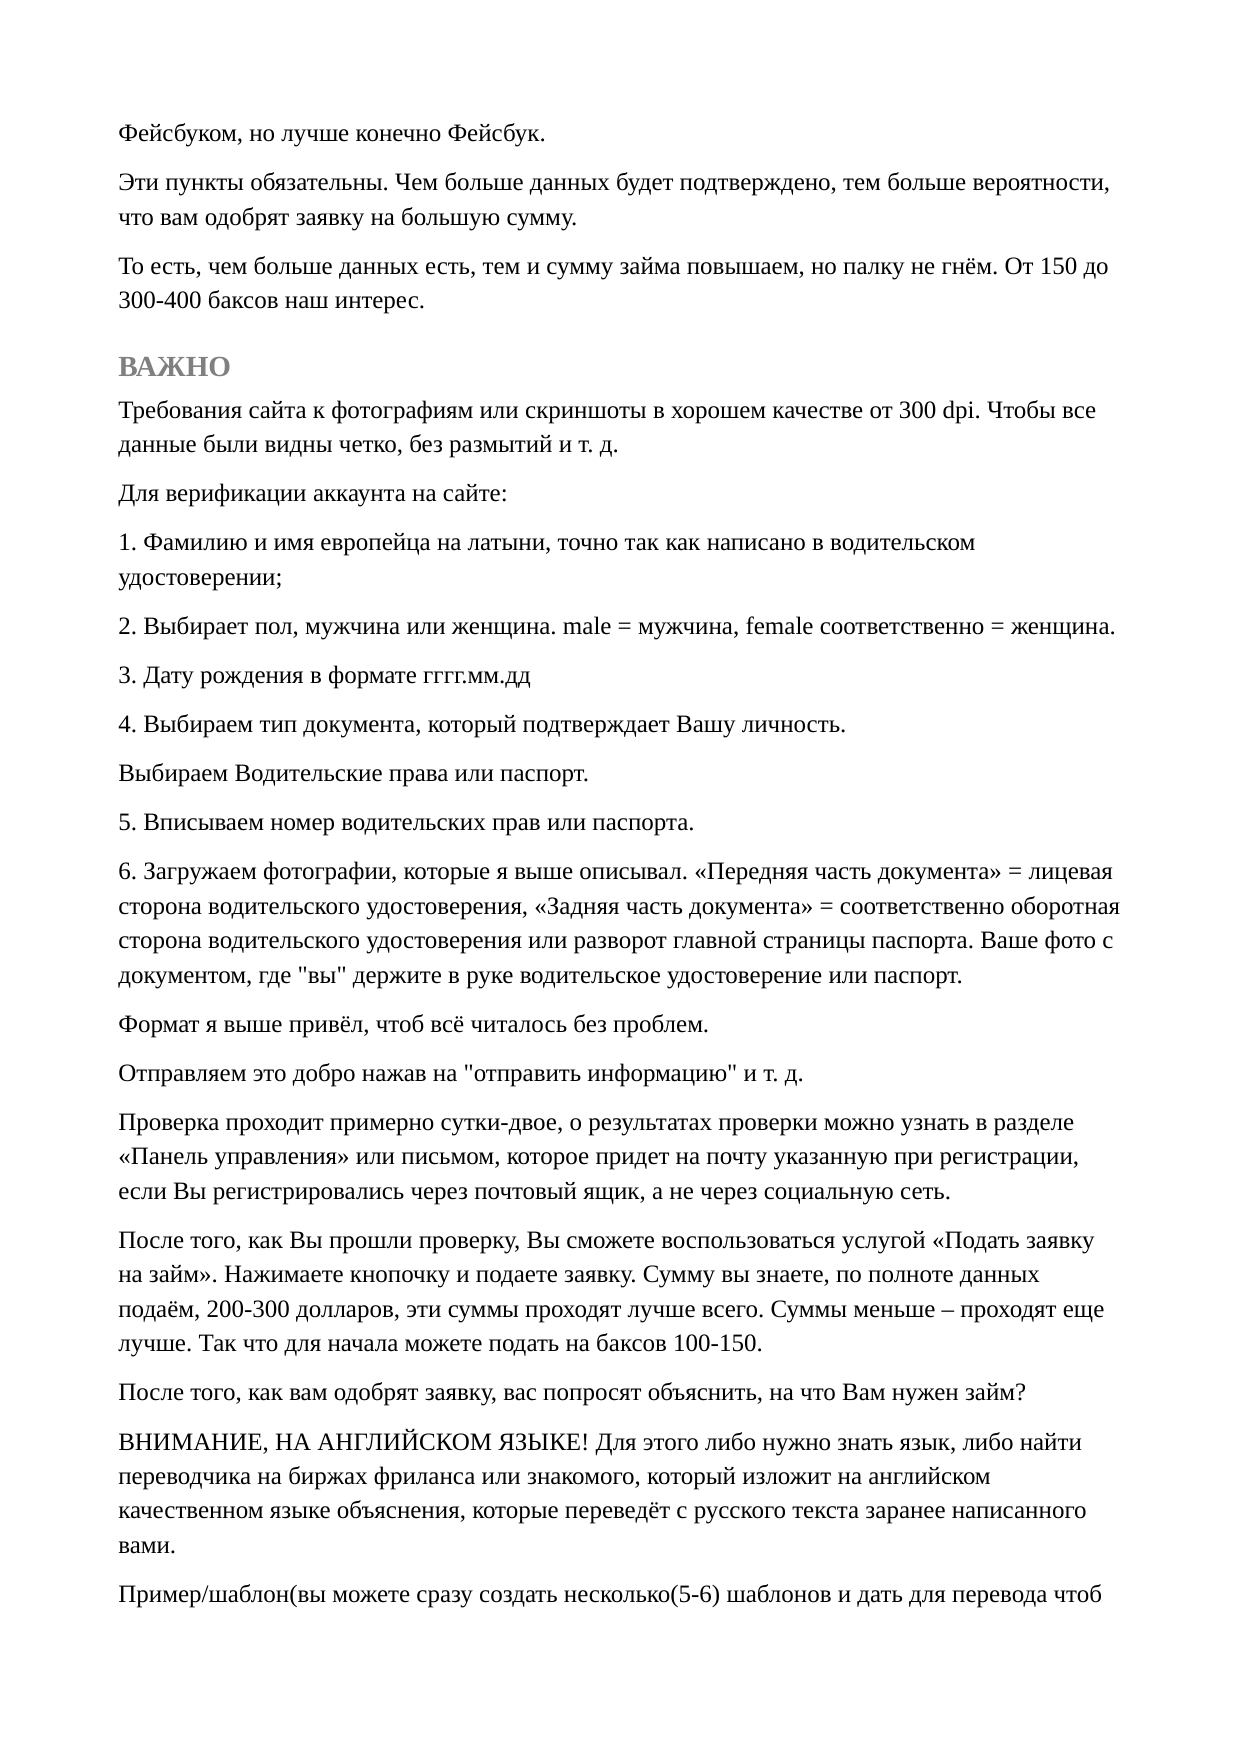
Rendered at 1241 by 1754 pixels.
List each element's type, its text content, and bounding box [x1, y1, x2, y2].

text 4. Выбираем тип документа, который подтверждает Вашу личность. [118, 709, 1122, 738]
text Формат я выше привёл, чтоб всё читалось без проблем. [118, 1009, 1122, 1038]
text 6. Загружаем фотографии, которые я выше описывал. «Передняя часть документа» = лицевая сторона водительского удостоверения, «Задняя часть документа» = соответственно оборотная сторона водительского удостоверения или разворот главной страницы паспорта. Ваше фото с документом, где "вы" держите в руке водительское удостоверение или паспорт. [118, 856, 1122, 988]
text ВНИМАНИЕ, НА АНГЛИЙСКОМ ЯЗЫКЕ! Для этого либо нужно знать язык, либо найти переводчика на биржах фриланса или знакомого, который изложит на английском качественном языке объяснения, которые переведёт с русского текста заранее написанного вами. [118, 1427, 1122, 1559]
text 1. Фамилию и имя европейца на латыни, точно так как написано в водительском удостоверении; [118, 527, 1122, 591]
text После того, как Вы прошли проверку, Вы сможете воспользоваться услугой «Подать заявку на займ». Нажимаете кнопочку и подаете заявку. Сумму вы знаете, по полноте данных подаём, 200-300 долларов, эти суммы проходят лучше всего. Суммы меньше – проходят еще лучше. Так что для начала можете подать на баксов 100-150. [118, 1225, 1122, 1357]
text Пример/шаблон(вы можете сразу создать несколько(5-6) шаблонов и дать для перевода чтоб [118, 1579, 1122, 1608]
text То есть, чем больше данных есть, тем и сумму займа повышаем, но палку не гнём. От 150 до 300-400 баксов наш интерес. [118, 251, 1122, 314]
text Требования сайта к фотографиям или скриншоты в хорошем качестве от 300 dpi. Чтобы все данные были видны четко, без размытий и т. д. [118, 395, 1122, 458]
text Проверка проходит примерно сутки-двое, о результатах проверки можно узнать в разделе «Панель управления» или письмом, которое придет на почту указанную при регистрации, если Вы регистрировались через почтовый ящик, а не через социальную сеть. [118, 1107, 1122, 1205]
text Выбираем Водительские права или паспорт. [118, 758, 1122, 787]
text Эти пункты обязательны. Чем больше данных будет подтверждено, тем больше вероятности, что вам одобрят заявку на большую сумму. [118, 167, 1122, 230]
text 3. Дату рождения в формате гггг.мм.дд [118, 660, 1122, 689]
subtitle ВАЖНО [118, 349, 1122, 382]
text 2. Выбирает пол, мужчина или женщина. male = мужчина, female соответственно = женщина. [118, 611, 1122, 640]
text 5. Вписываем номер водительских прав или паспорта. [118, 807, 1122, 836]
text Отправляем это добро нажав на "отправить информацию" и т. д. [118, 1058, 1122, 1087]
text Для верификации аккаунта на сайте: [118, 478, 1122, 507]
text Фейсбуком, но лучше конечно Фейсбук. [118, 118, 1122, 147]
text После того, как вам одобрят заявку, вас попросят объяснить, на что Вам нужен займ? [118, 1377, 1122, 1406]
